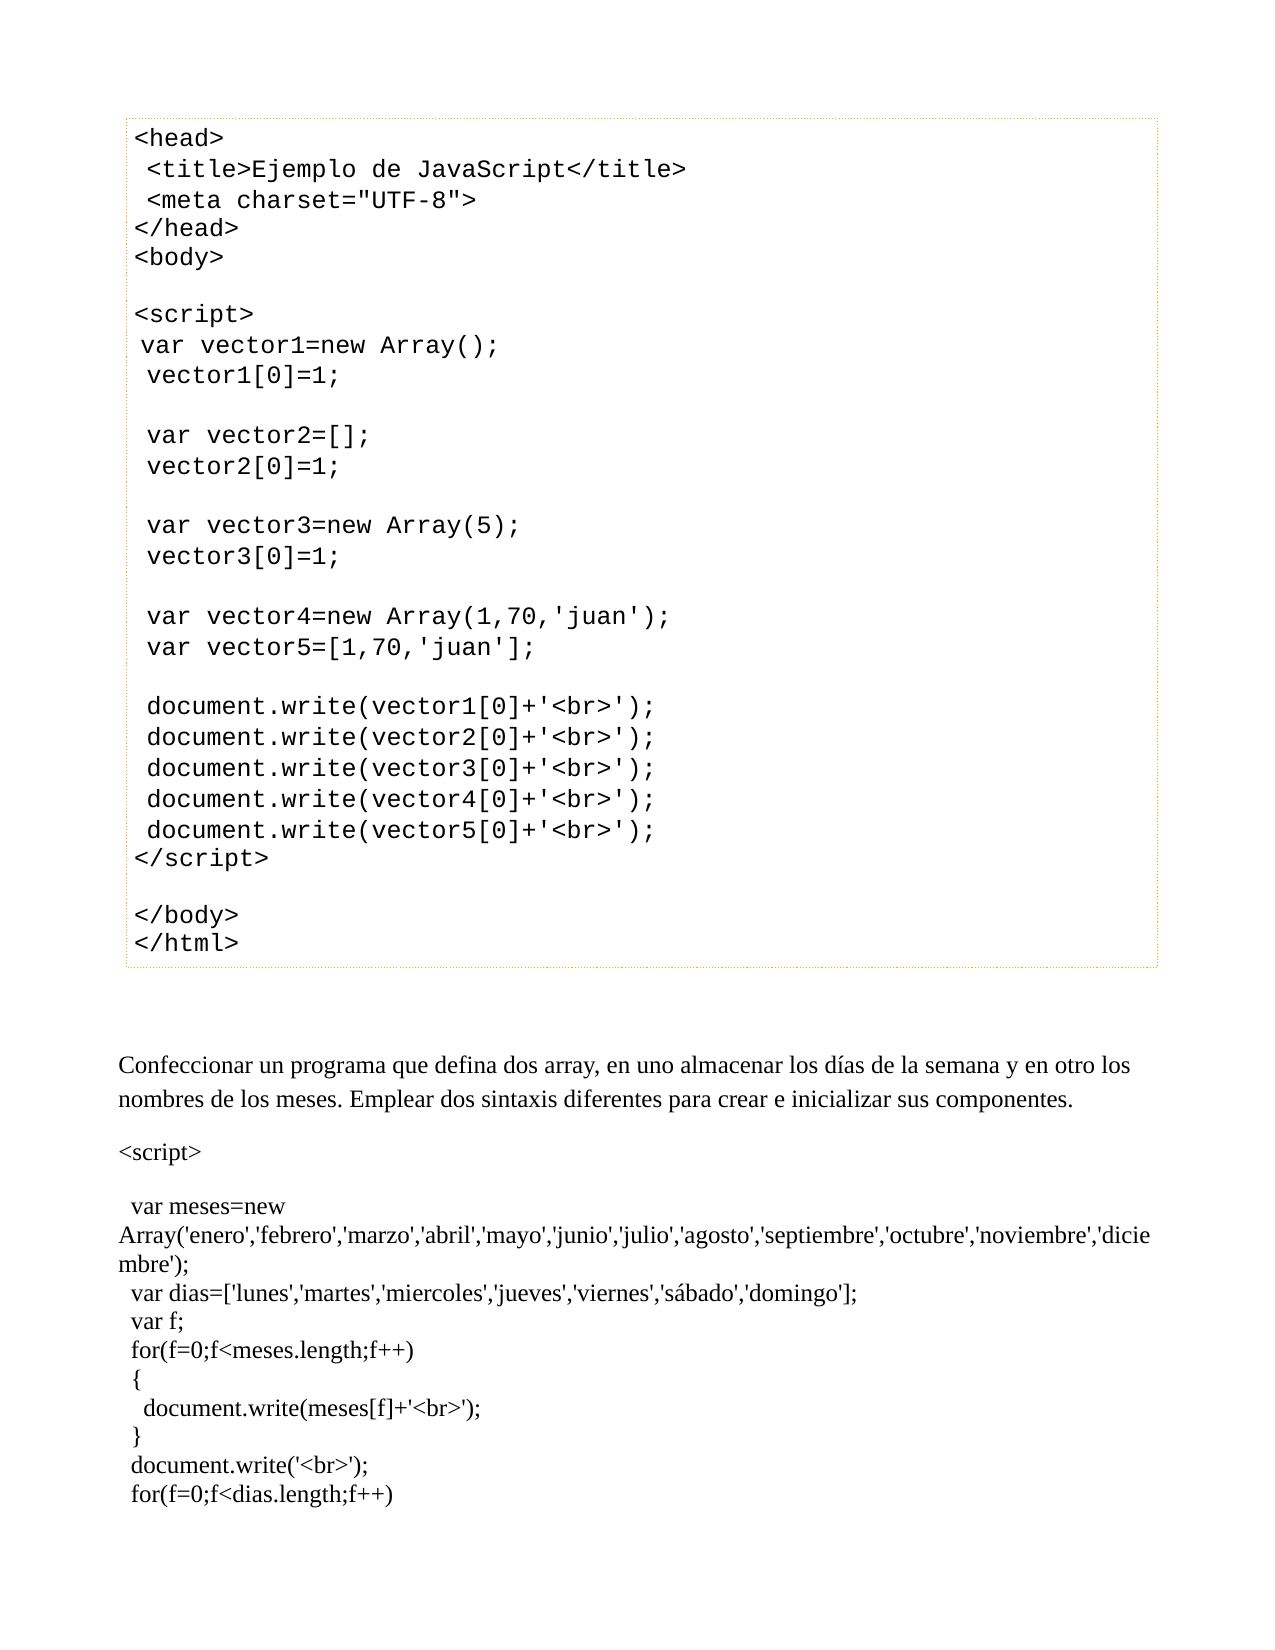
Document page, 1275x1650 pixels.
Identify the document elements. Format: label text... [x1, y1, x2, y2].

text <body> [126, 236, 1157, 273]
text document.write(vector3[0]+'<br>'); [126, 745, 1157, 776]
text var vector2=[]; [126, 412, 1157, 443]
text document.write(vector1[0]+'<br>'); [126, 683, 1157, 714]
text document.write(meses[f]+'<br>'); [118, 1393, 1157, 1421]
text document.write(vector2[0]+'<br>'); [126, 714, 1157, 745]
text <script> [126, 293, 1157, 322]
text document.write(vector4[0]+'<br>'); [126, 776, 1157, 807]
text document.write('<br>'); [118, 1450, 1157, 1479]
text document.write(vector5[0]+'<br>'); [126, 807, 1157, 838]
text </body> [126, 895, 1157, 923]
text vector3[0]=1; [126, 533, 1157, 572]
text var vector5=[1,70,'juan']; [126, 624, 1157, 663]
text vector1[0]=1; [126, 353, 1157, 391]
text <meta charset="UTF-8"> [126, 177, 1157, 208]
text <title>Ejemplo de JavaScript</title> [126, 146, 1157, 177]
text <head> [126, 118, 1157, 146]
text vector2[0]=1; [126, 443, 1157, 482]
text var vector4=new Array(1,70,'juan'); [126, 593, 1157, 624]
text Confeccionar un programa que defina dos array, en uno almacenar los días de la semana y en otro los nombres de los meses. Emplear dos sintaxis diferentes para crear e inicializar sus componentes. [118, 1051, 1157, 1112]
text var dias=['lunes','martes','miercoles','jueves','viernes','sábado','domingo']; [118, 1278, 1157, 1306]
text <script> [118, 1137, 1157, 1166]
text { [118, 1364, 1157, 1393]
text var f; [118, 1306, 1157, 1335]
text for(f=0;f<dias.length;f++) [118, 1479, 1157, 1508]
text </script> [126, 838, 1157, 874]
text for(f=0;f<meses.length;f++) [118, 1335, 1157, 1364]
text </head> [126, 208, 1157, 236]
text var vector1=new Array(); [126, 322, 1157, 353]
text } [118, 1421, 1157, 1450]
text </html> [126, 923, 1157, 967]
text var meses=new Array('enero','febrero','marzo','abril','mayo','junio','julio','agosto','septiembre','octubre','noviembre','diciembre'); [118, 1191, 1157, 1278]
text var vector3=new Array(5); [126, 503, 1157, 533]
